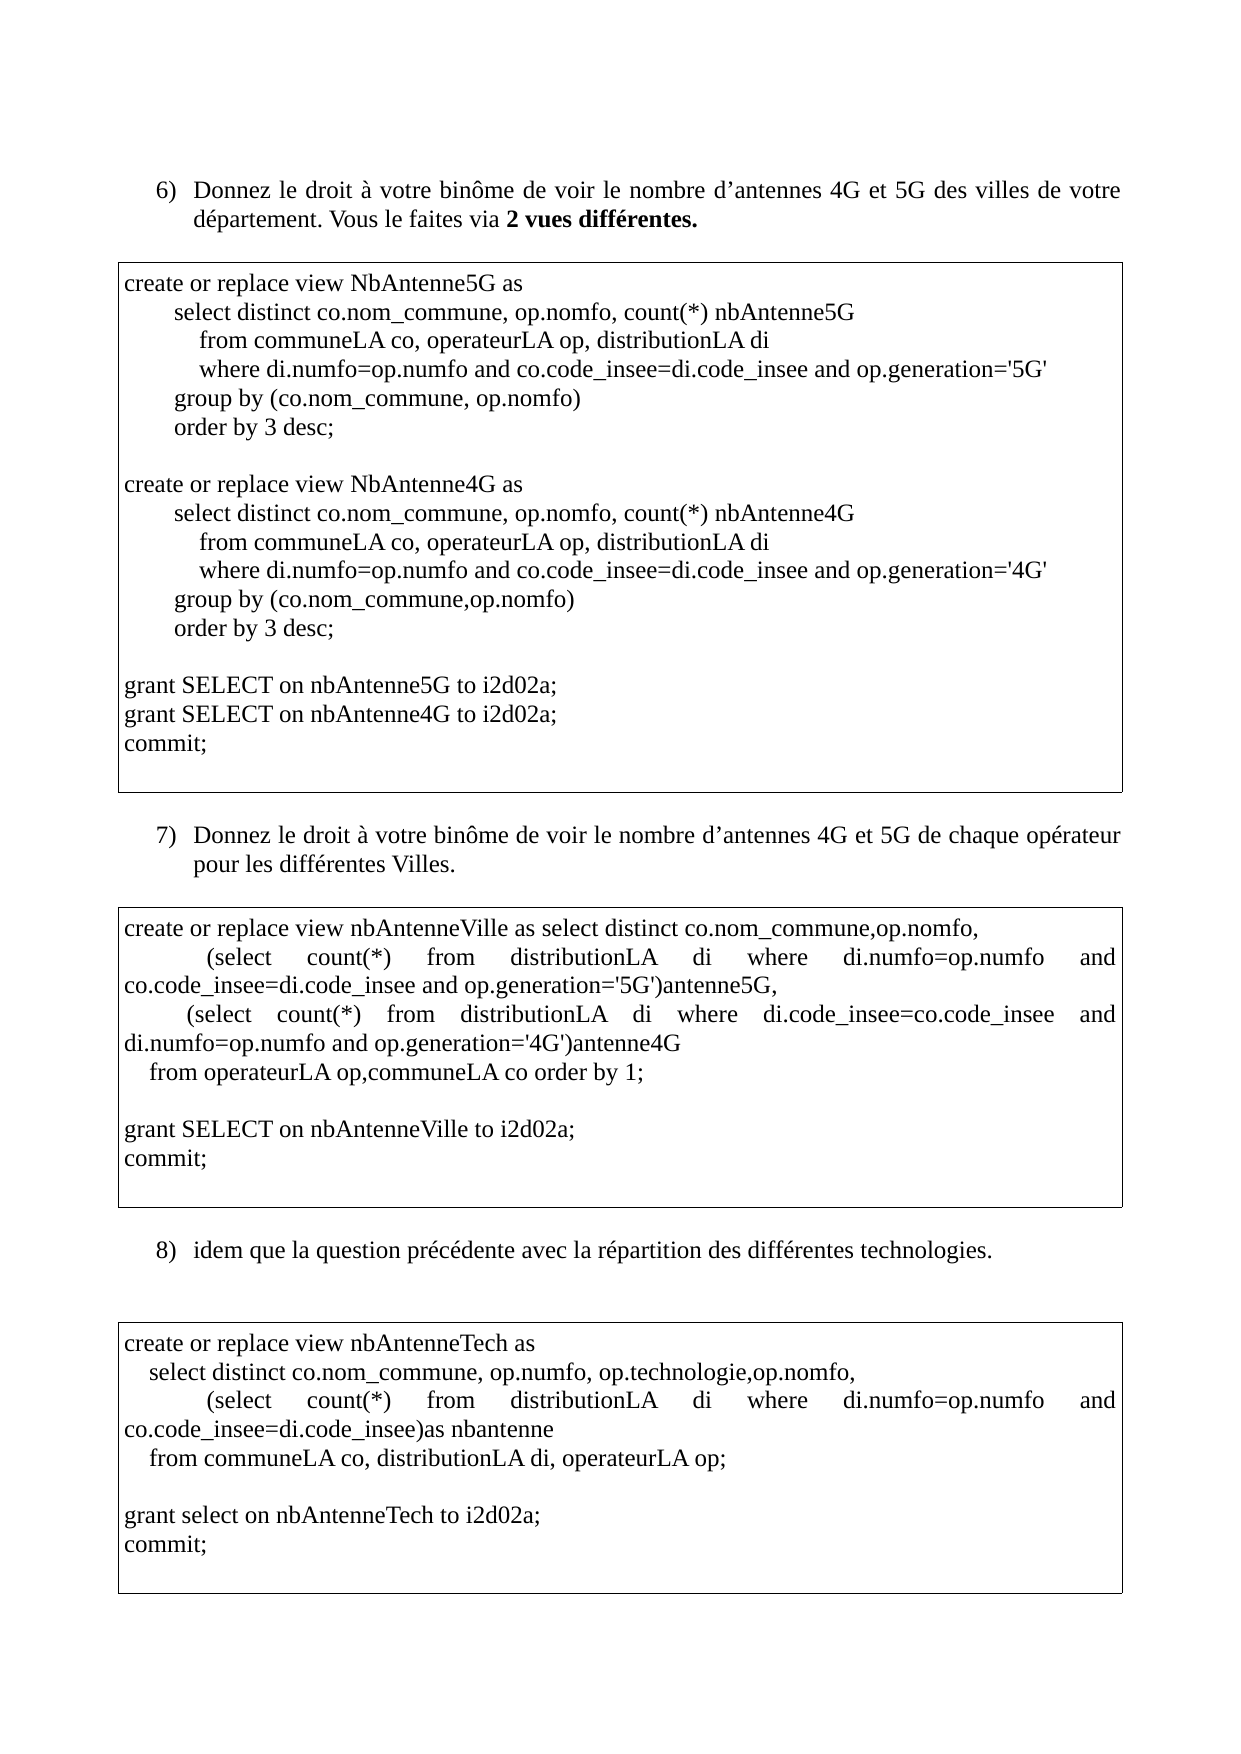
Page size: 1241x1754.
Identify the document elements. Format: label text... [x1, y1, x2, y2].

table_header create or replace view nbAntenneVille as select distinct co.nom_commune,op.nomfo, (select count(*) from distributionLA di where di.numfo=op.numfo and co.code_insee=di.code_insee and op.generation='5G')antenne5G, (select count(*) from distributionLA di where di.code_insee=co.code_insee and di.numfo=op.numfo and op.generation='4G')antenne4G from operateurLA op,communeLA co order by 1; grant SELECT on nbAntenneVille to i2d02a; commit; [119, 908, 1122, 1206]
list idem que la question précédente avec la répartition des différentes technologies. [156, 1236, 1122, 1264]
table_header create or replace view NbAntenne5G as select distinct co.nom_commune, op.nomfo, count(*) nbAntenne5G from communeLA co, operateurLA op, distributionLA di where di.numfo=op.numfo and co.code_insee=di.code_insee and op.generation='5G' group by (co.nom_commune, op.nomfo) order by 3 desc; create or replace view NbAntenne4G as select distinct co.nom_commune, op.nomfo, count(*) nbAntenne4G from communeLA co, operateurLA op, distributionLA di where di.numfo=op.numfo and co.code_insee=di.code_insee and op.generation='4G' group by (co.nom_commune,op.nomfo) order by 3 desc; grant SELECT on nbAntenne5G to i2d02a; grant SELECT on nbAntenne4G to i2d02a; commit; [119, 263, 1122, 791]
table_header create or replace view nbAntenneTech as select distinct co.nom_commune, op.numfo, op.technologie,op.nomfo, (select count(*) from distributionLA di where di.numfo=op.numfo and co.code_insee=di.code_insee)as nbantenne from communeLA co, distributionLA di, operateurLA op; grant select on nbAntenneTech to i2d02a; commit; [119, 1323, 1122, 1593]
list Donnez le droit à votre binôme de voir le nombre d’antennes 4G et 5G des villes de votre département. Vous le faites via 2 vues différentes. [156, 176, 1122, 233]
list Donnez le droit à votre binôme de voir le nombre d’antennes 4G et 5G de chaque opérateur pour les différentes Villes. [156, 821, 1122, 878]
